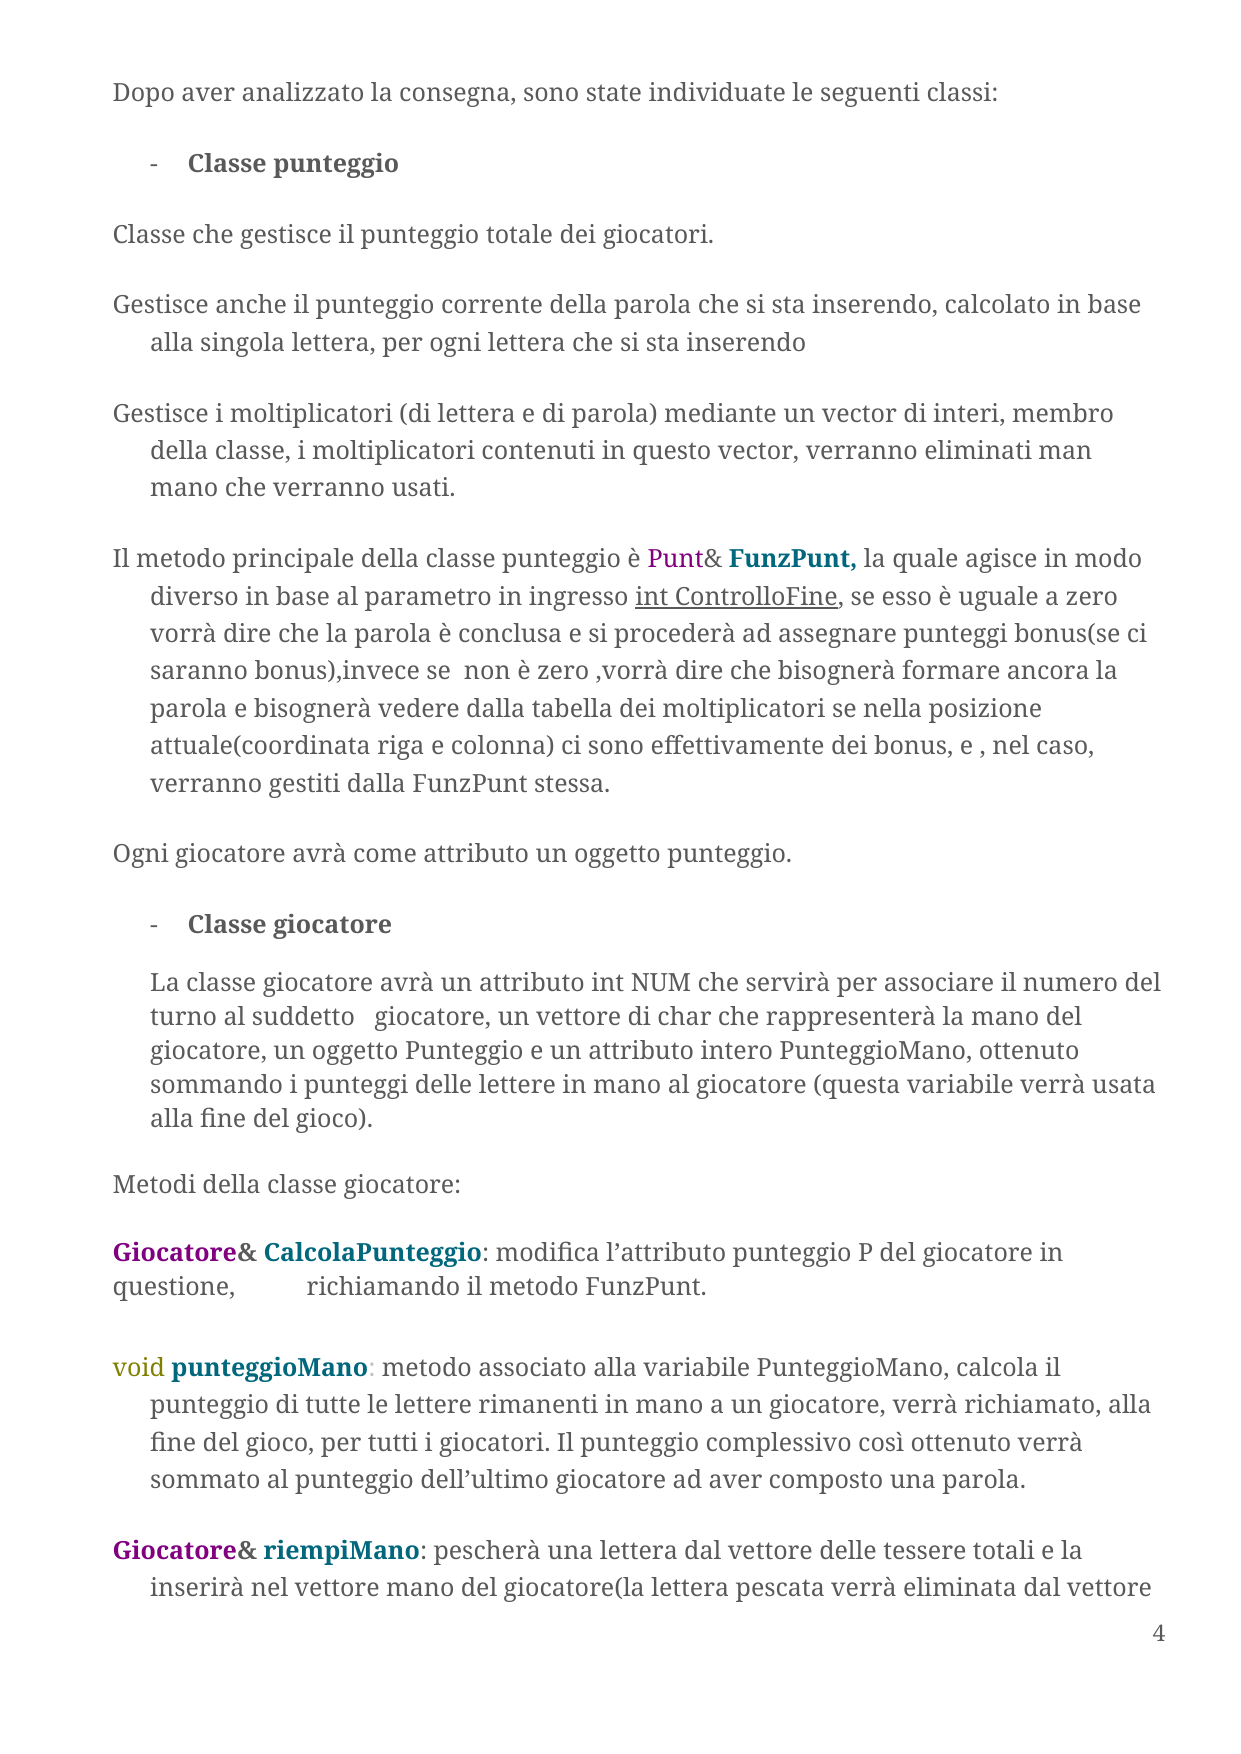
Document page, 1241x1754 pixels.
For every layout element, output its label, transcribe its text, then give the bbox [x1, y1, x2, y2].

text La classe giocatore avrà un attributo int NUM che servirà per associare il numero del turno al suddetto giocatore, un vettore di char che rappresenterà la mano del giocatore, un oggetto Punteggio e un attributo intero PunteggioMano, ottenuto sommando i punteggi delle lettere in mano al giocatore (questa variabile verrà usata alla fine del gioco). [150, 965, 1165, 1135]
text Classe che gestisce il punteggio totale dei giocatori. [112, 216, 1165, 251]
text Il metodo principale della classe punteggio è Punt& FunzPunt, la quale agisce in modo diverso in base al parametro in ingresso int ControlloFine, se esso è uguale a zero vorrà dire che la parola è conclusa e si procederà ad assegnare punteggi bonus(se ci saranno bonus),invece se non è zero ,vorrà dire che bisognerà formare ancora la parola e bisognerà vedere dalla tabella dei moltiplicatori se nella posizione attuale(coordinata riga e colonna) ci sono effettivamente dei bonus, e , nel caso, verranno gestiti dalla FunzPunt stessa. [112, 541, 1165, 799]
text Ogni giocatore avrà come attributo un oggetto punteggio. [112, 836, 1165, 870]
list Classe punteggio [150, 146, 1165, 180]
text Giocatore& riempiMano: pescherà una lettera dal vettore delle tessere totali e la inserirà nel vettore mano del giocatore(la lettera pescata verrà eliminata dal vettore [112, 1532, 1165, 1604]
text Dopo aver analizzato la consegna, sono state individuate le seguenti classi: [112, 75, 1165, 109]
text Gestisce i moltiplicatori (di lettera e di parola) mediante un vector di interi, membro della classe, i moltiplicatori contenuti in questo vector, verranno eliminati man mano che verranno usati. [112, 395, 1165, 504]
text Giocatore& CalcolaPunteggio: modifica l’attributo punteggio P del giocatore in questione, richiamando il metodo FunzPunt. [112, 1235, 1165, 1303]
list Classe giocatore [150, 907, 1165, 941]
text void punteggioMano: metodo associato alla variabile PunteggioMano, calcola il punteggio di tutte le lettere rimanenti in mano a un giocatore, verrà richiamato, alla fine del gioco, per tutti i giocatori. Il punteggio complessivo così ottenuto verrà sommato al punteggio dell’ultimo giocatore ad aver composto una parola. [112, 1349, 1165, 1496]
text Metodi della classe giocatore: [75, 1166, 1165, 1201]
text Gestisce anche il punteggio corrente della parola che si sta inserendo, calcolato in base alla singola lettera, per ogni lettera che si sta inserendo [112, 287, 1165, 359]
